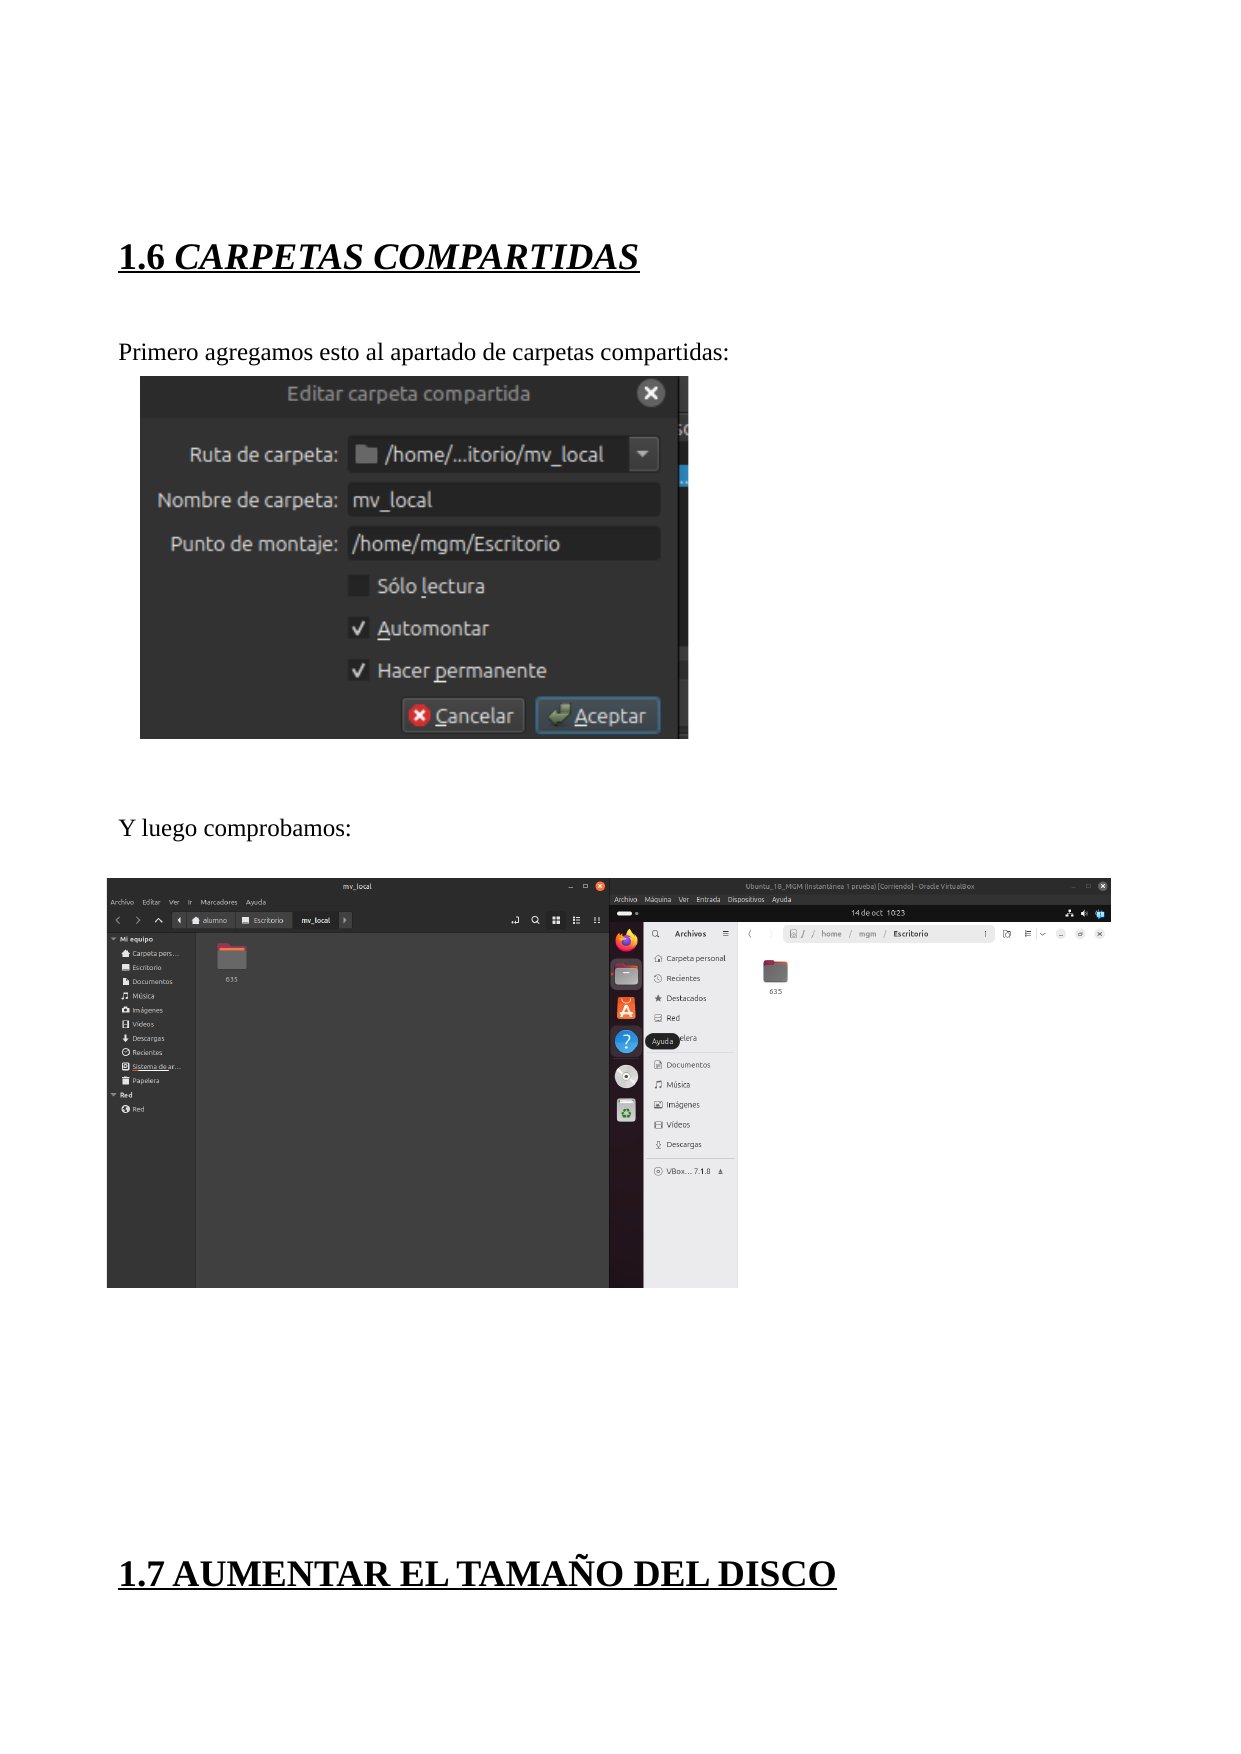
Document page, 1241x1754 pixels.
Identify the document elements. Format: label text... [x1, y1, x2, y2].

picture [106, 878, 1111, 1288]
picture [140, 376, 689, 739]
subtitle 1.6 CARPETAS COMPARTIDAS [118, 234, 1122, 277]
text Y luego comprobamos: [118, 813, 1122, 842]
subtitle 1.7 AUMENTAR EL TAMAÑO DEL DISCO [118, 1551, 1122, 1594]
text Primero agregamos esto al apartado de carpetas compartidas: [118, 337, 1122, 366]
